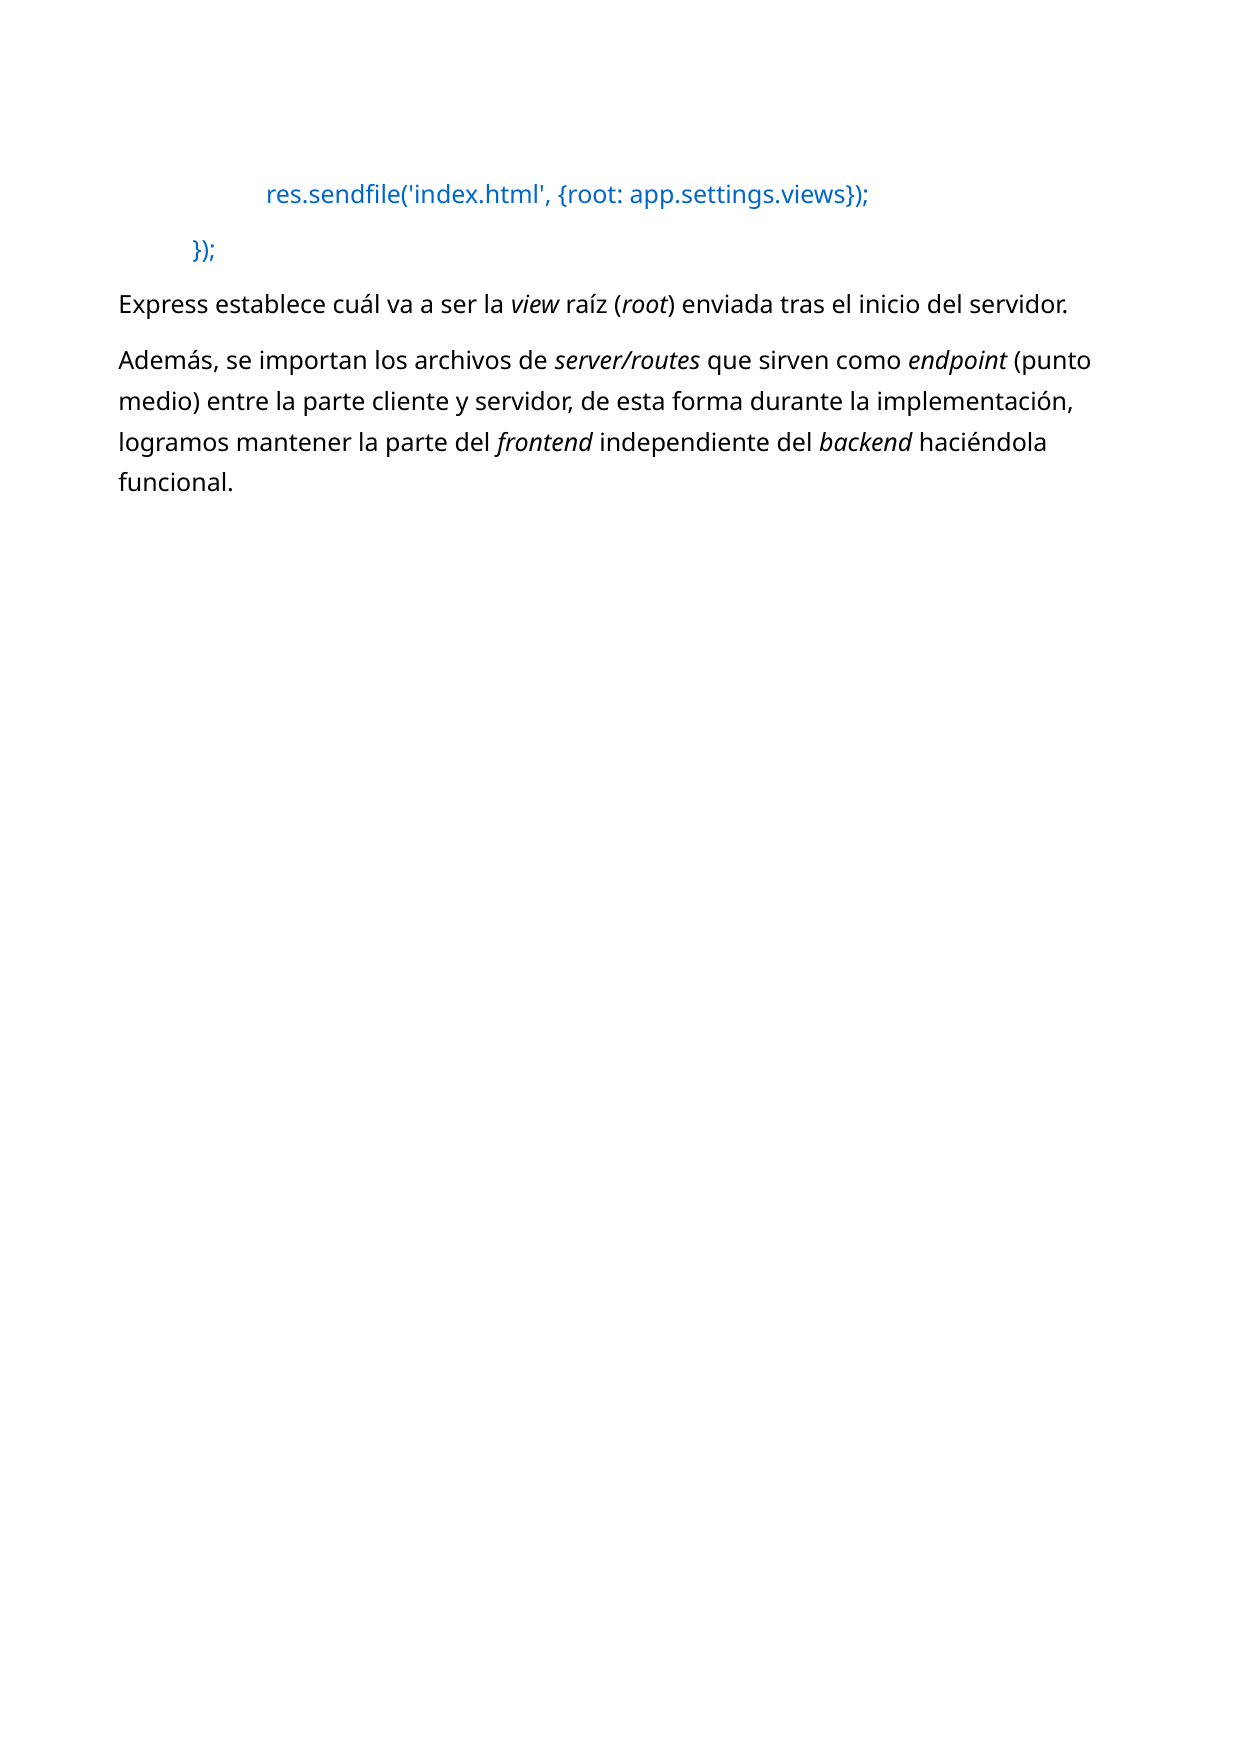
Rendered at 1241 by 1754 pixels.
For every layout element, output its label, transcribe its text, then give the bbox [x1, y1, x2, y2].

text }); [118, 232, 1122, 266]
text res.sendfile('index.html', {root: app.settings.views}); [118, 176, 1122, 210]
text Express establece cuál va a ser la view raíz (root) enviada tras el inicio del servidor. [118, 287, 1122, 321]
text Además, se importan los archivos de server/routes que sirven como endpoint (punto medio) entre la parte cliente y servidor, de esta forma durante la implementación, logramos mantener la parte del frontend independiente del backend haciéndola funcional. [118, 343, 1122, 499]
